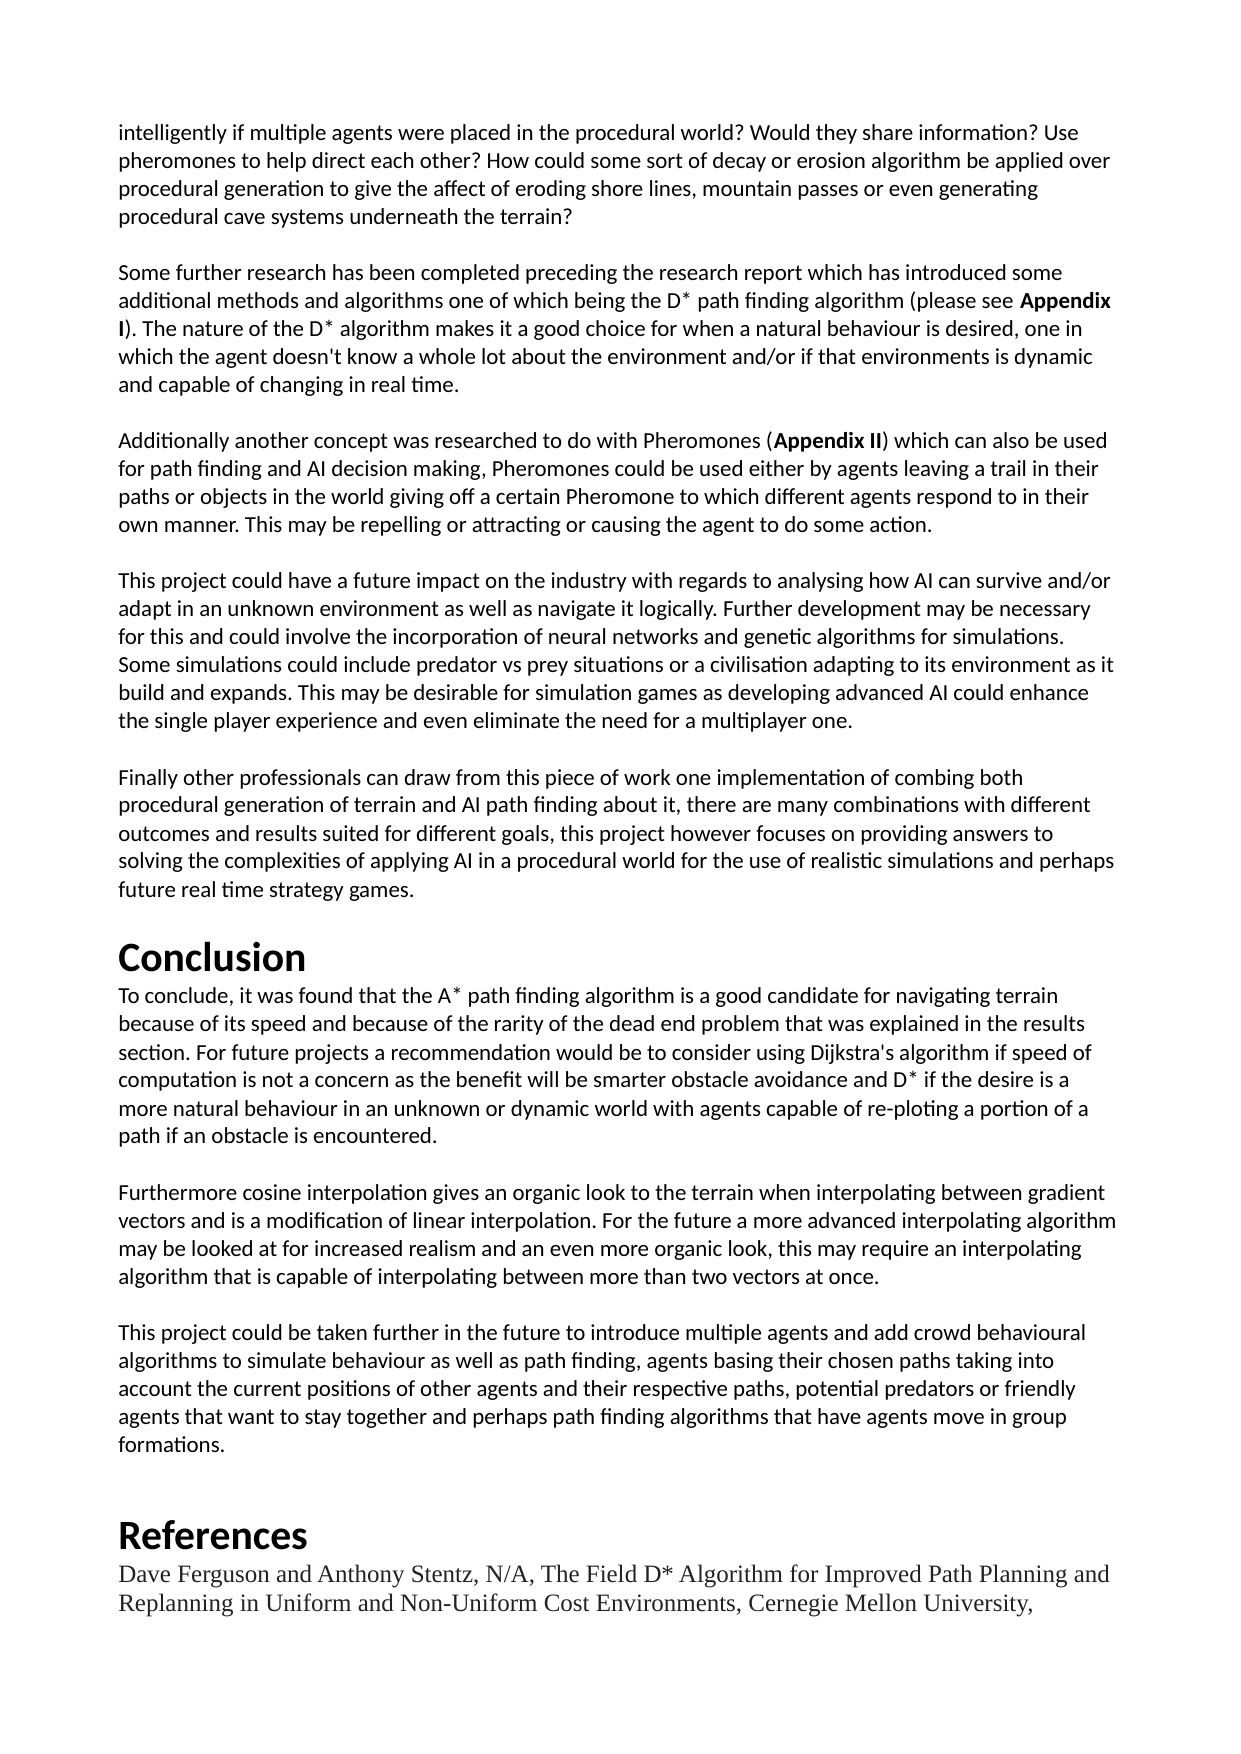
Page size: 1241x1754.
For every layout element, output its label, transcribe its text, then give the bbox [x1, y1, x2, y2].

text This project could be taken further in the future to introduce multiple agents and add crowd behavioural algorithms to simulate behaviour as well as path finding, agents basing their chosen paths taking into account the current positions of other agents and their respective paths, potential predators or friendly agents that want to stay together and perhaps path finding algorithms that have agents move in group formations. [118, 1318, 1122, 1458]
text Dave Ferguson and Anthony Stentz, N/A, The Field D* Algorithm for Improved Path Planning and Replanning in Uniform and Non-Uniform Cost Environments, Cernegie Mellon University, [118, 1559, 1122, 1617]
text Some further research has been completed preceding the research report which has introduced some additional methods and algorithms one of which being the D* path finding algorithm (please see Appendix I). The nature of the D* algorithm makes it a good choice for when a natural behaviour is desired, one in which the agent doesn't know a whole lot about the environment and/or if that environments is dynamic and capable of changing in real time. [118, 258, 1122, 398]
text Furthermore cosine interpolation gives an organic look to the terrain when interpolating between gradient vectors and is a modification of linear interpolation. For the future a more advanced interpolating algorithm may be looked at for increased realism and an even more organic look, this may require an interpolating algorithm that is capable of interpolating between more than two vectors at once. [118, 1178, 1122, 1290]
text To conclude, it was found that the A* path finding algorithm is a good candidate for navigating terrain because of its speed and because of the rarity of the dead end problem that was explained in the results section. For future projects a recommendation would be to consider using Dijkstra's algorithm if speed of computation is not a concern as the benefit will be smarter obstacle avoidance and D* if the desire is a more natural behaviour in an unknown or dynamic world with agents capable of re-ploting a portion of a path if an obstacle is encountered. [118, 982, 1122, 1150]
text This project could have a future impact on the industry with regards to analysing how AI can survive and/or adapt in an unknown environment as well as navigate it logically. Further development may be necessary for this and could involve the incorporation of neural networks and genetic algorithms for simulations. Some simulations could include predator vs prey situations or a civilisation adapting to its environment as it build and expands. This may be desirable for simulation games as developing advanced AI could enhance the single player experience and even eliminate the need for a multiplayer one. [118, 566, 1122, 734]
text References [118, 1509, 1122, 1559]
text Conclusion [118, 931, 1122, 982]
text Additionally another concept was researched to do with Pheromones (Appendix II) which can also be used for path finding and AI decision making, Pheromones could be used either by agents leaving a trail in their paths or objects in the world giving off a certain Pheromone to which different agents respond to in their own manner. This may be repelling or attracting or causing the agent to do some action. [118, 426, 1122, 538]
text intelligently if multiple agents were placed in the procedural world? Would they share information? Use pheromones to help direct each other? How could some sort of decay or erosion algorithm be applied over procedural generation to give the affect of eroding shore lines, mountain passes or even generating procedural cave systems underneath the terrain? [118, 118, 1122, 230]
text Finally other professionals can draw from this piece of work one implementation of combing both procedural generation of terrain and AI path finding about it, there are many combinations with different outcomes and results suited for different goals, this project however focuses on providing answers to solving the complexities of applying AI in a procedural world for the use of realistic simulations and perhaps future real time strategy games. [118, 763, 1122, 903]
